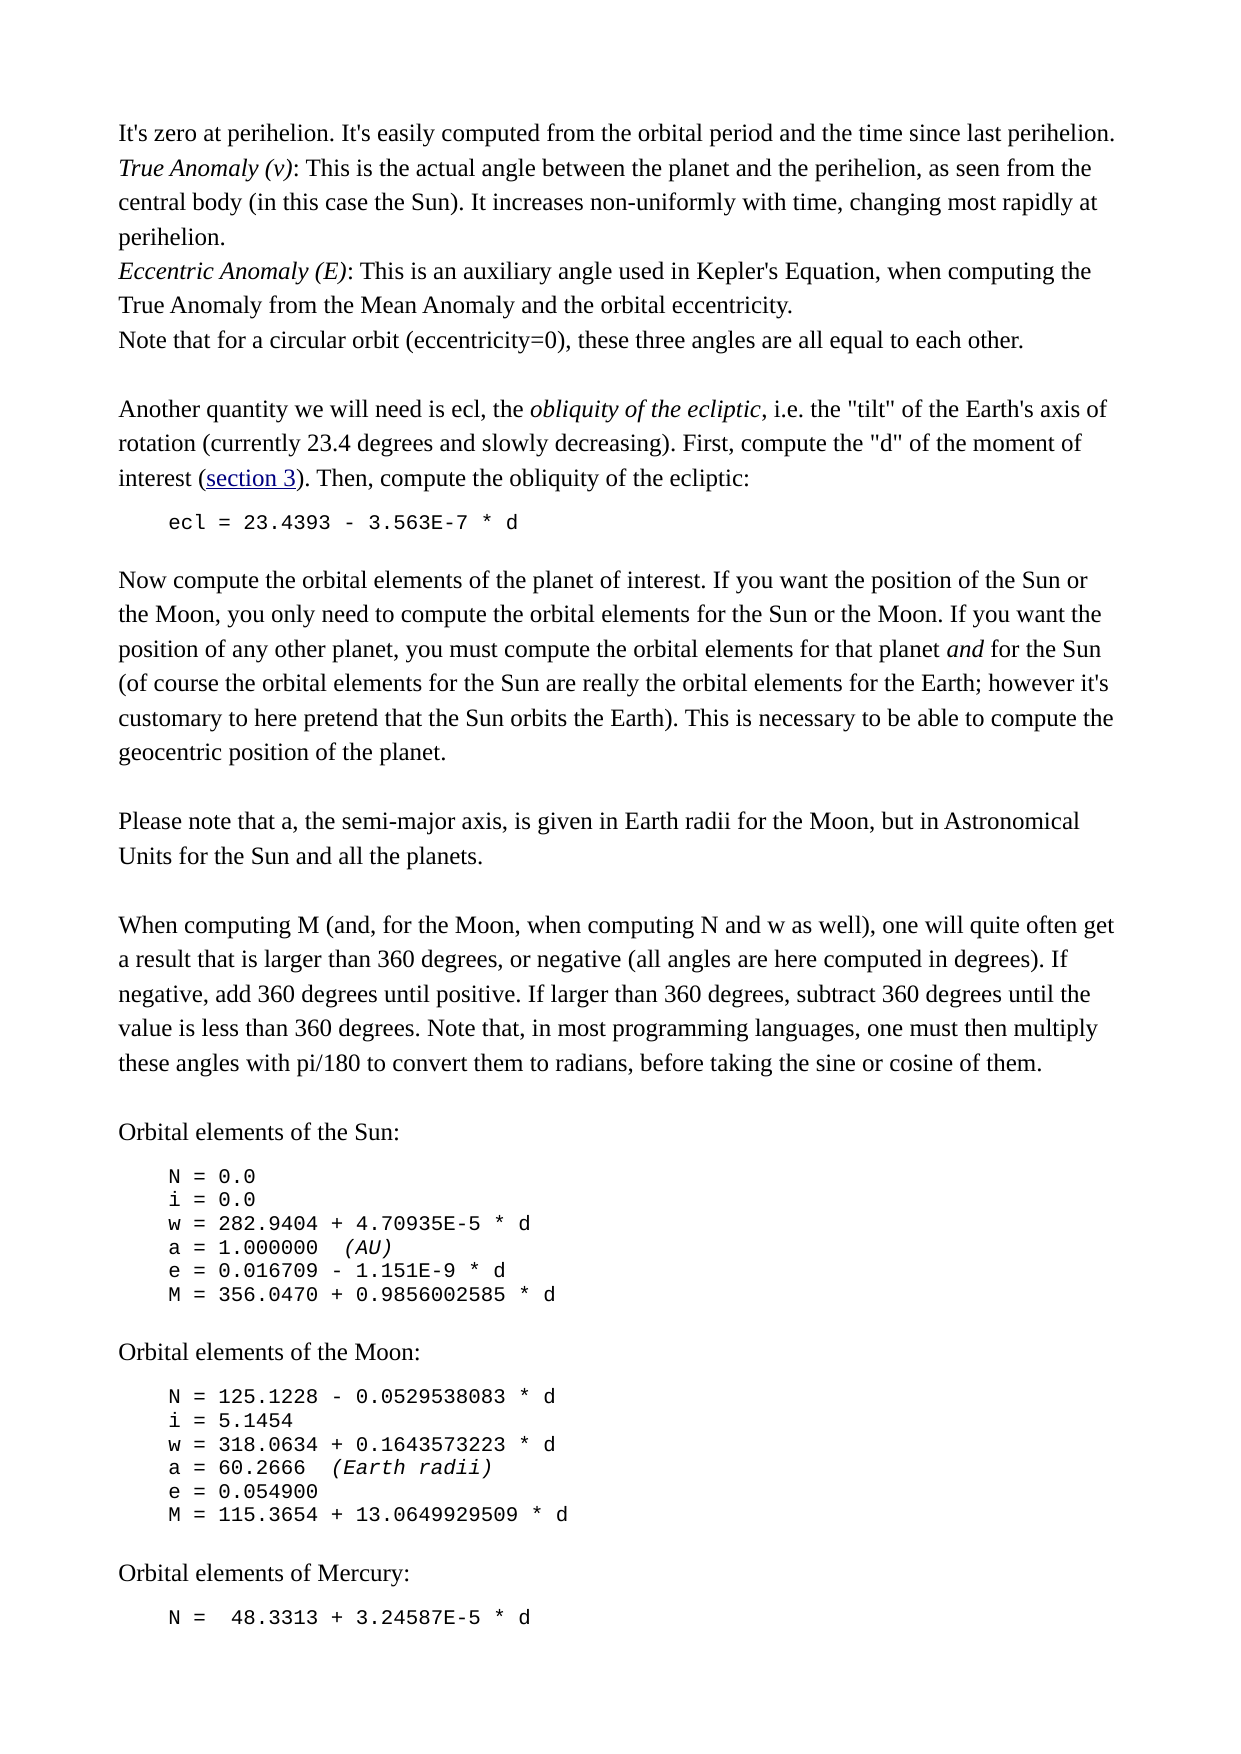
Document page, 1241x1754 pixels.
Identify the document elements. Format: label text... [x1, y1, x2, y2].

text e = 0.016709 - 1.151E-9 * d [118, 1260, 1122, 1284]
text Orbital elements of Mercury: [118, 1558, 1122, 1586]
text Orbital elements of the Moon: [118, 1337, 1122, 1366]
text i = 5.1454 [118, 1410, 1122, 1433]
text e = 0.054900 [118, 1481, 1122, 1504]
text ecl = 23.4393 - 3.563E-7 * d [118, 512, 1122, 536]
text i = 0.0 [118, 1189, 1122, 1213]
text a = 1.000000 (AU) [118, 1237, 1122, 1260]
text It's zero at perihelion. It's easily computed from the orbital period and the time since last perihelion. True Anomaly (v): This is the actual angle between the planet and the perihelion, as seen from the central body (in this case the Sun). It increases non-uniformly with time, changing most rapidly at perihelion. Eccentric Anomaly (E): This is an auxiliary angle used in Kepler's Equation, when computing the True Anomaly from the Mean Anomaly and the orbital eccentricity. Note that for a circular orbit (eccentricity=0), these three angles are all equal to each other. Another quantity we will need is ecl, the obliquity of the ecliptic, i.e. the "tilt" of the Earth's axis of rotation (currently 23.4 degrees and slowly decreasing). First, compute the "d" of the moment of interest (section 3). Then, compute the obliquity of the ecliptic: [118, 118, 1122, 492]
text w = 318.0634 + 0.1643573223 * d [118, 1433, 1122, 1457]
text M = 115.3654 + 13.0649929509 * d [118, 1504, 1122, 1528]
text N = 48.3313 + 3.24587E-5 * d [118, 1607, 1122, 1630]
text w = 282.9404 + 4.70935E-5 * d [118, 1213, 1122, 1237]
text N = 125.1228 - 0.0529538083 * d [118, 1386, 1122, 1410]
text a = 60.2666 (Earth radii) [118, 1457, 1122, 1481]
text Now compute the orbital elements of the planet of interest. If you want the position of the Sun or the Moon, you only need to compute the orbital elements for the Sun or the Moon. If you want the position of any other planet, you must compute the orbital elements for that planet and for the Sun (of course the orbital elements for the Sun are really the orbital elements for the Earth; however it's customary to here pretend that the Sun orbits the Earth). This is necessary to be able to compute the geocentric position of the planet. Please note that a, the semi-major axis, is given in Earth radii for the Moon, but in Astronomical Units for the Sun and all the planets. When computing M (and, for the Moon, when computing N and w as well), one will quite often get a result that is larger than 360 degrees, or negative (all angles are here computed in degrees). If negative, add 360 degrees until positive. If larger than 360 degrees, subtract 360 degrees until the value is less than 360 degrees. Note that, in most programming languages, one must then multiply these angles with pi/180 to convert them to radians, before taking the sine or cosine of them. Orbital elements of the Sun: [118, 565, 1122, 1146]
text N = 0.0 [118, 1166, 1122, 1189]
text M = 356.0470 + 0.9856002585 * d [118, 1284, 1122, 1308]
